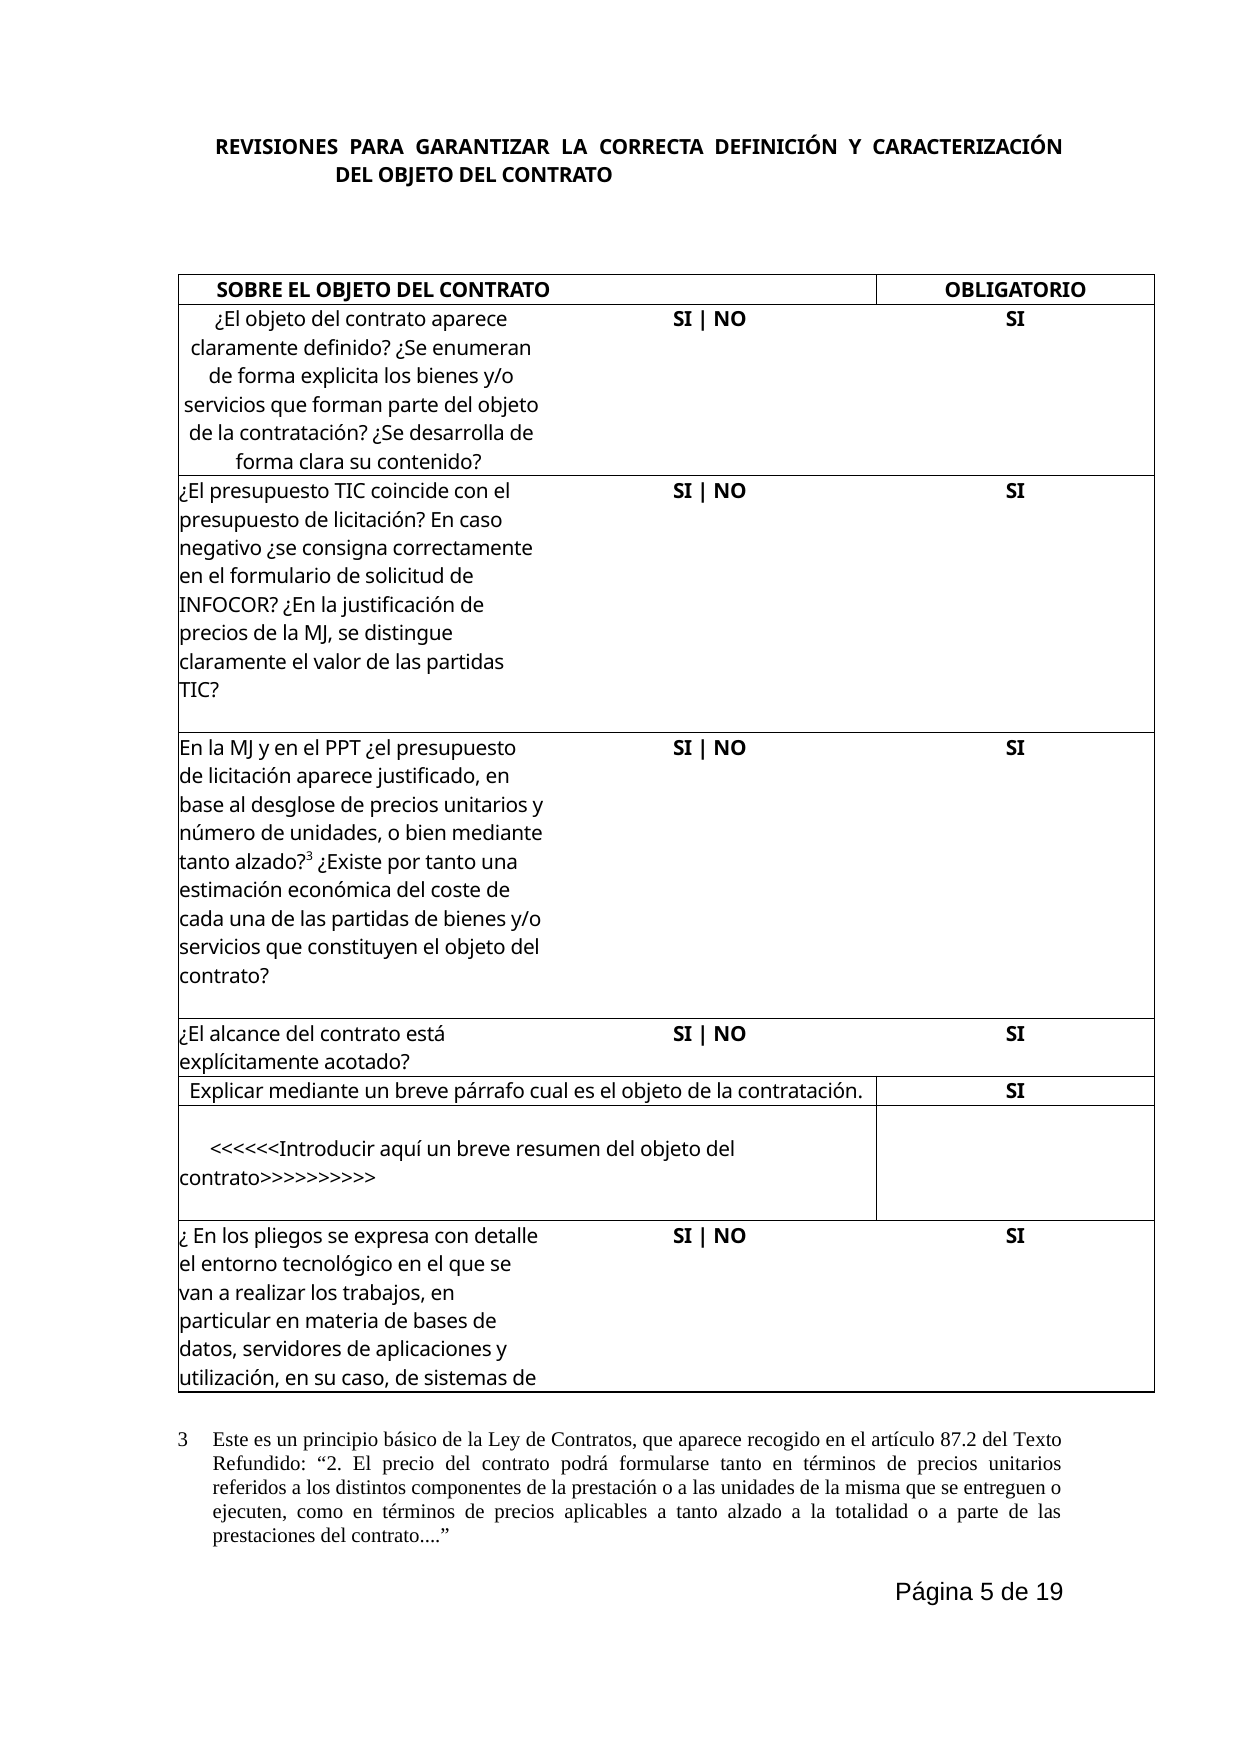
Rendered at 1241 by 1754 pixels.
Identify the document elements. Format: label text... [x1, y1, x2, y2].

table_cell SI | NO [543, 476, 876, 732]
table_cell ¿El presupuesto TIC coincide con el presupuesto de licitación? En caso negativo ¿se consigna correctamente en el formulario de solicitud de INFOCOR? ¿En la justificación de precios de la MJ, se distingue claramente el valor de las partidas TIC? [179, 476, 543, 732]
table_cell SI [876, 1221, 1154, 1391]
table_cell SI | NO [543, 733, 876, 1018]
table_cell <<<<<<Introducir aquí un breve resumen del objeto del contrato>>>>>>>>>> [179, 1106, 876, 1220]
table_cell [877, 1106, 1154, 1220]
table_cell ¿El alcance del contrato está explícitamente acotado? [179, 1019, 543, 1076]
table_cell ¿ En los pliegos se expresa con detalle el entorno tecnológico en el que se van a realizar los trabajos, en particular en materia de bases de datos, servidores de aplicaciones y utilización, en su caso, de sistemas de [179, 1221, 543, 1391]
table_cell En la MJ y en el PPT ¿el presupuesto de licitación aparece justificado, en base al desglose de precios unitarios y número de unidades, o bien mediante tanto alzado? ¿Existe por tanto una estimación económica del coste de cada una de las partidas de bienes y/o servicios que constituyen el objeto del contrato? [179, 733, 543, 1018]
table_header OBLIGATORIO [877, 275, 1154, 303]
table_cell SI [876, 1019, 1154, 1076]
table_cell SI [876, 305, 1154, 475]
table_cell Explicar mediante un breve párrafo cual es el objeto de la contratación. [179, 1077, 876, 1105]
table_cell SI | NO [543, 305, 876, 475]
table_cell SI | NO [543, 1019, 876, 1076]
table_cell SI [876, 476, 1154, 732]
table_header SOBRE EL OBJETO DEL CONTRATO [179, 275, 876, 303]
subtitle REVISIONES PARA GARANTIZAR LA CORRECTA DEFINICIÓN Y CARACTERIZACIÓN DEL OBJETO DEL CONTRATO [215, 132, 1063, 189]
table_cell SI [877, 1077, 1154, 1105]
table_cell SI [876, 733, 1154, 1018]
table_cell SI | NO [543, 1221, 876, 1391]
table_cell ¿El objeto del contrato aparece claramente definido? ¿Se enumeran de forma explicita los bienes y/o servicios que forman parte del objeto de la contratación? ¿Se desarrolla de forma clara su contenido? [179, 305, 543, 475]
